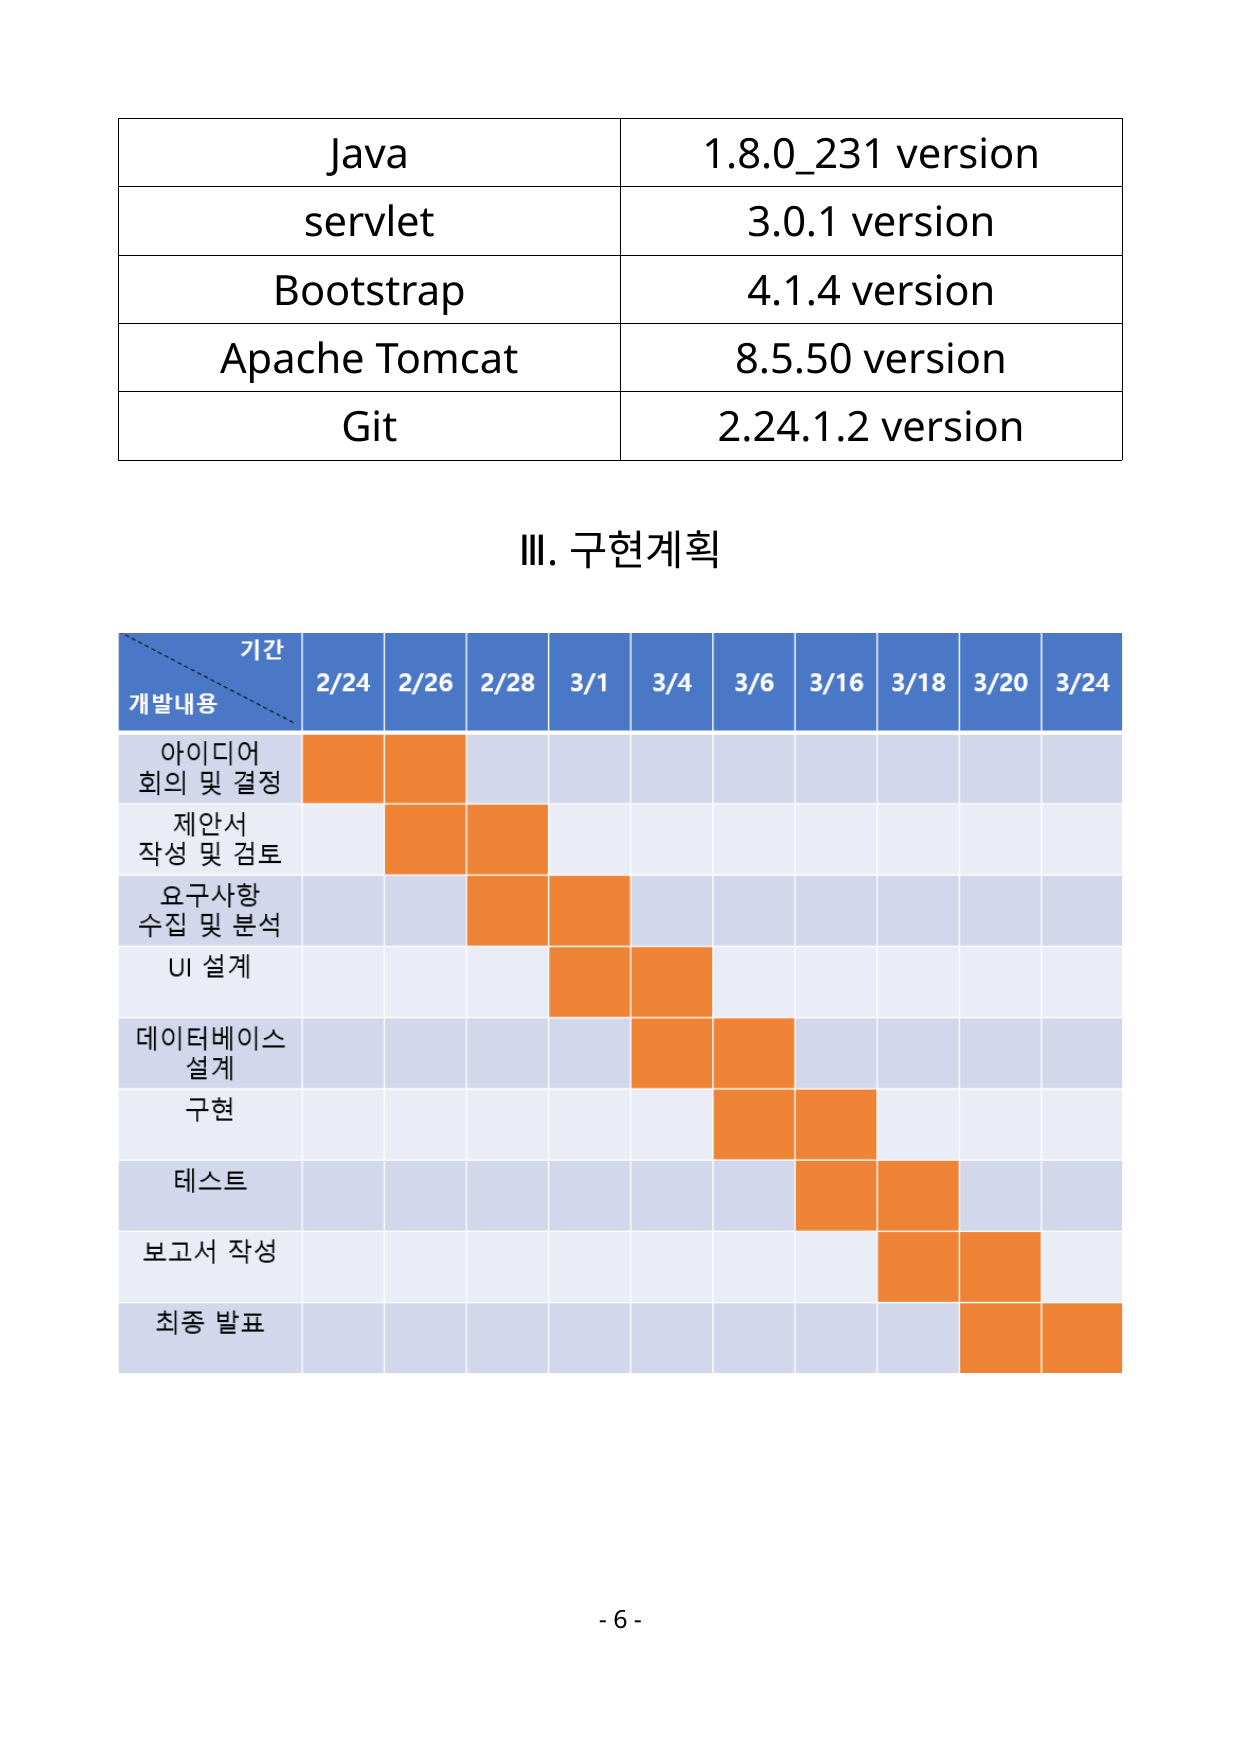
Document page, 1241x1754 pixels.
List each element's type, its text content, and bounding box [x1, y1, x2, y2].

table_cell 2.24.1.2 version [621, 392, 1122, 460]
table_cell 8.5.50 version [621, 324, 1122, 391]
table_cell Git [119, 392, 620, 460]
table_cell servlet [119, 187, 620, 255]
table_cell Apache Tomcat [119, 324, 620, 391]
table_cell 3.0.1 version [621, 187, 1122, 255]
picture [118, 633, 1123, 1373]
text Ⅲ. 구현계획 [118, 517, 1122, 577]
table_cell Java [119, 119, 620, 186]
table_cell Bootstrap [119, 256, 620, 323]
table_cell 1.8.0_231 version [621, 119, 1122, 186]
table_cell 4.1.4 version [621, 256, 1122, 323]
